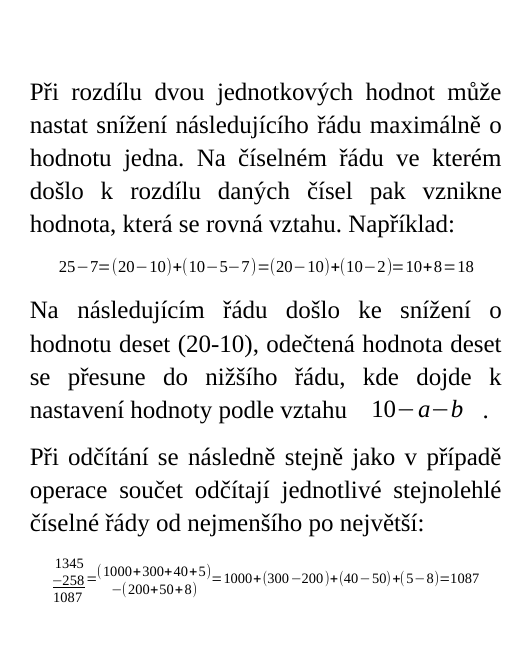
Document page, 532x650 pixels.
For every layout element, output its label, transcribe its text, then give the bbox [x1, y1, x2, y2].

text Při odčítání se následně stejně jako v případě operace součet odčítají jednotlivé stejnolehlé číselné řády od nejmenšího po největší: [29, 442, 502, 537]
text Při rozdílu dvou jednotkových hodnot může nastat snížení následujícího řádu maximálně o hodnotu jedna. Na číselném řádu ve kterém došlo k rozdílu daných čísel pak vznikne hodnota, která se rovná vztahu. Například: [29, 77, 502, 238]
text Na následujícím řádu došlo ke snížení o hodnotu deset (20-10), odečtená hodnota deset se přesune do nižšího řádu, kde dojde k nastavení hodnoty podle vztahu . [29, 296, 502, 423]
